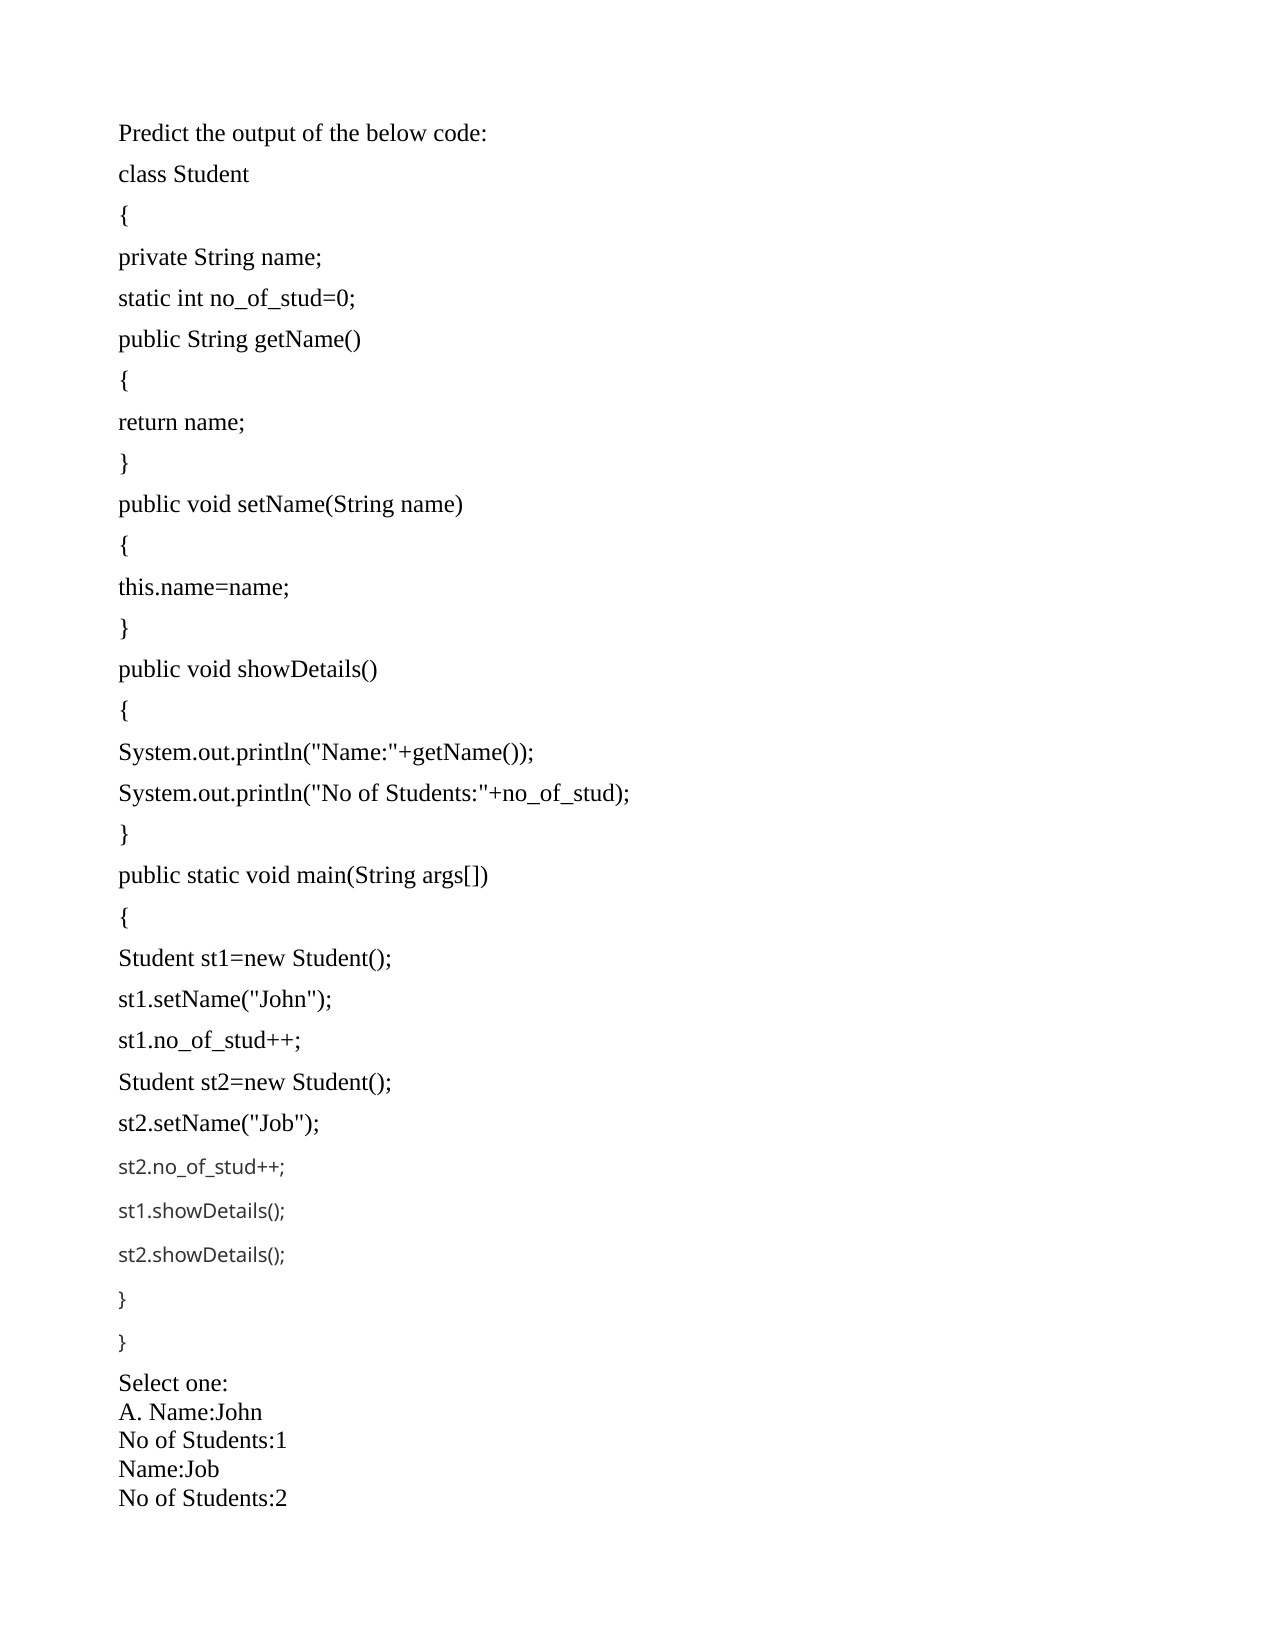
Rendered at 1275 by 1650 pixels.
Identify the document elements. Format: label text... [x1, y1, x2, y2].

text { [118, 696, 1157, 724]
text Select one: [118, 1368, 1157, 1397]
text Predict the output of the below code: [118, 118, 1157, 147]
text st1.showDetails(); [118, 1193, 1157, 1224]
text static int no_of_stud=0; [118, 283, 1157, 312]
text public void showDetails() [118, 654, 1157, 683]
text } [118, 1281, 1157, 1312]
text System.out.println("Name:"+getName()); [118, 737, 1157, 766]
text } [118, 613, 1157, 642]
text } [118, 1324, 1157, 1356]
text A. Name:John No of Students:1 Name:Job No of Students:2 [118, 1397, 1157, 1512]
text System.out.println("No of Students:"+no_of_stud); [118, 778, 1157, 807]
text return name; [118, 407, 1157, 436]
text st2.setName("Job"); [118, 1108, 1157, 1137]
text class Student [118, 159, 1157, 188]
text st1.setName("John"); [118, 984, 1157, 1013]
text st2.no_of_stud++; [118, 1149, 1157, 1181]
text { [118, 366, 1157, 394]
text Student st2=new Student(); [118, 1067, 1157, 1096]
text } [118, 819, 1157, 848]
text public void setName(String name) [118, 489, 1157, 518]
text private String name; [118, 242, 1157, 271]
text st1.no_of_stud++; [118, 1026, 1157, 1054]
text public static void main(String args[]) [118, 861, 1157, 889]
text st2.showDetails(); [118, 1237, 1157, 1268]
text } [118, 448, 1157, 477]
text { [118, 201, 1157, 229]
text public String getName() [118, 324, 1157, 353]
text { [118, 902, 1157, 931]
text this.name=name; [118, 572, 1157, 601]
text { [118, 531, 1157, 559]
text Student st1=new Student(); [118, 943, 1157, 972]
